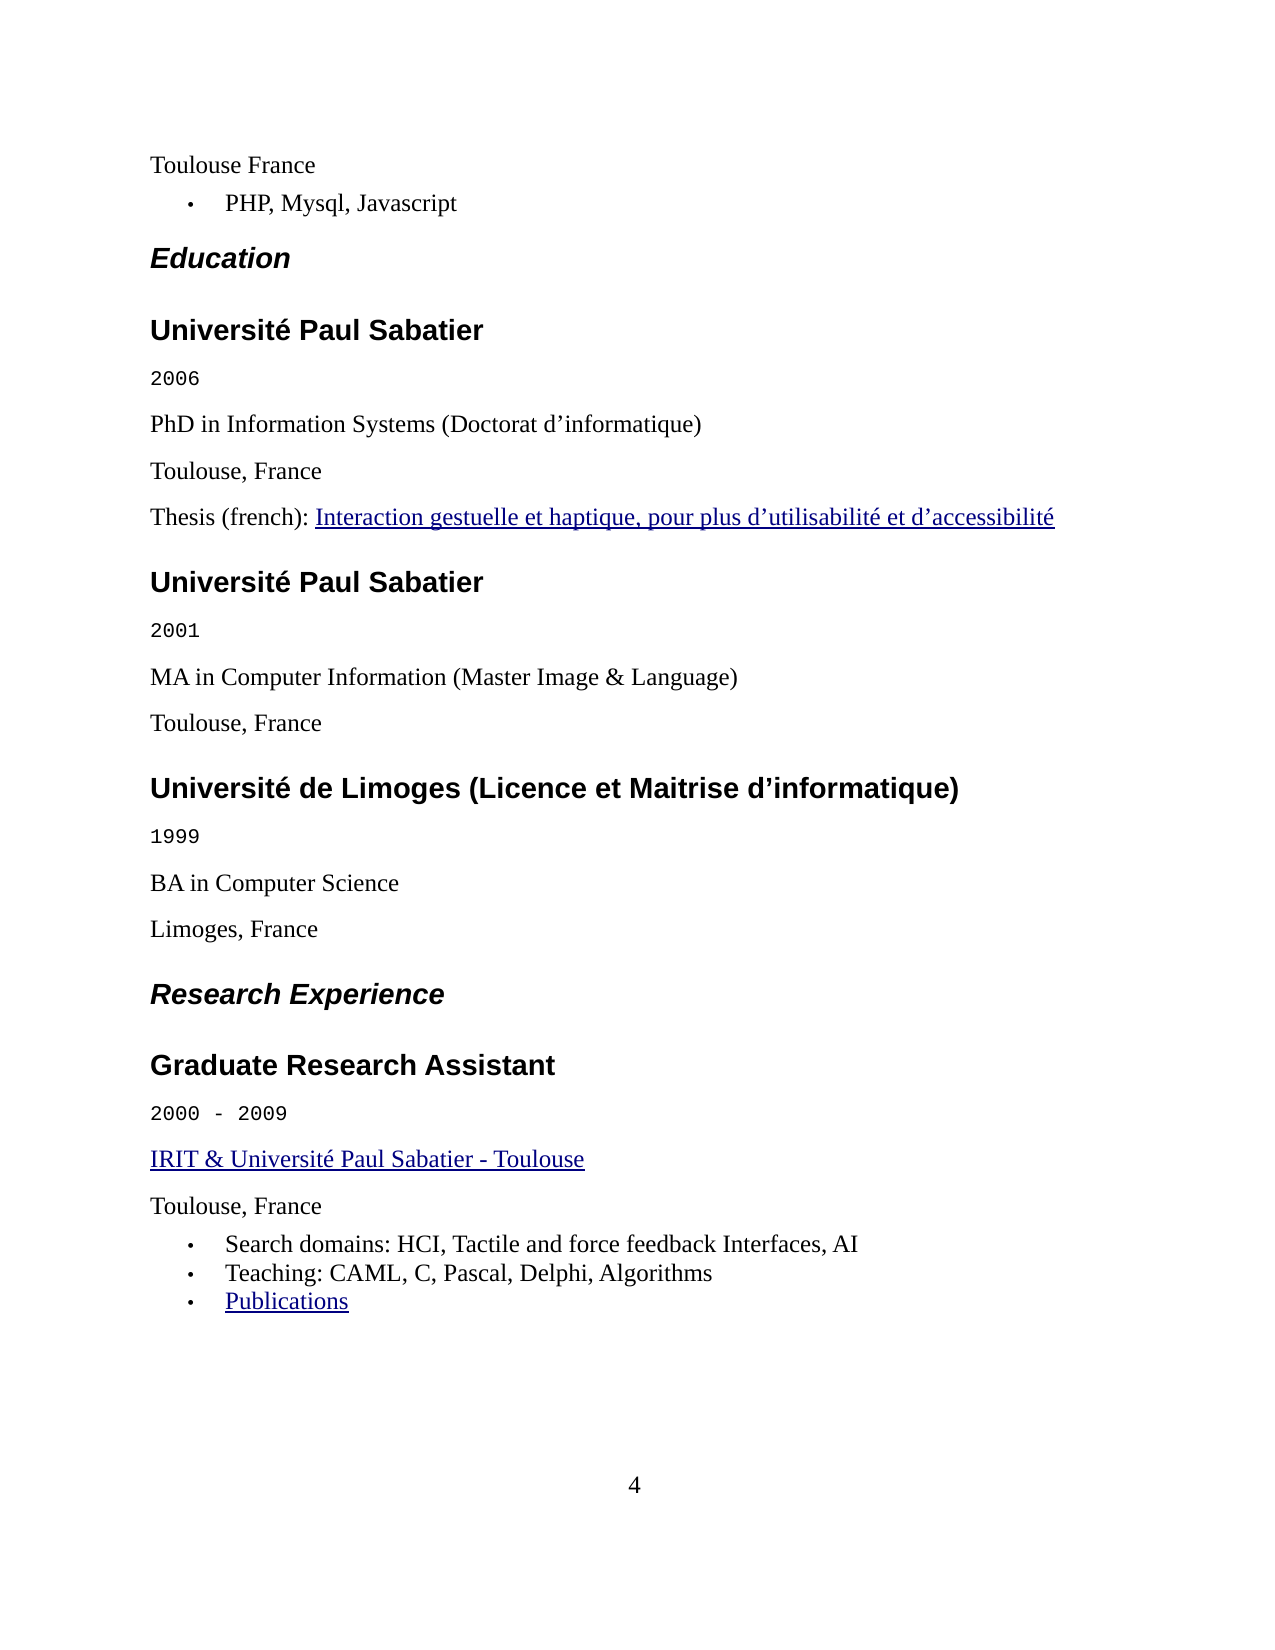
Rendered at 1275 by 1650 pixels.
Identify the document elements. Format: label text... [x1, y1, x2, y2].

text Toulouse, France [150, 1191, 1125, 1220]
subtitle Graduate Research Assistant [150, 1048, 1125, 1082]
text IRIT & Université Paul Sabatier - Toulouse [150, 1144, 1125, 1173]
text Limoges, France [150, 914, 1125, 943]
text MA in Computer Information (Master Image & Language) [150, 662, 1125, 690]
list Search domains: HCI, Tactile and force feedback Interfaces, AI [187, 1229, 1125, 1258]
text Toulouse France [150, 150, 1125, 179]
list Publications [187, 1286, 1125, 1315]
subtitle Université Paul Sabatier [150, 565, 1125, 599]
text PhD in Information Systems (Doctorat d’informatique) [150, 409, 1125, 438]
text Thesis (french): Interaction gestuelle et haptique, pour plus d’utilisabilité et d’accessibilité [150, 502, 1125, 531]
text 1999 [150, 826, 1125, 850]
text 2001 [150, 620, 1125, 644]
subtitle Université de Limoges (Licence et Maitrise d’informatique) [150, 771, 1125, 804]
list PHP, Mysql, Javascript [187, 188, 1125, 216]
text Toulouse, France [150, 708, 1125, 737]
text 2006 [150, 367, 1125, 391]
subtitle Université Paul Sabatier [150, 312, 1125, 346]
text Toulouse, France [150, 456, 1125, 484]
subtitle Education [150, 241, 1125, 275]
text BA in Computer Science [150, 868, 1125, 896]
text 2000 - 2009 [150, 1103, 1125, 1127]
list Teaching: CAML, C, Pascal, Delphi, Algorithms [187, 1258, 1125, 1286]
subtitle Research Experience [150, 977, 1125, 1011]
